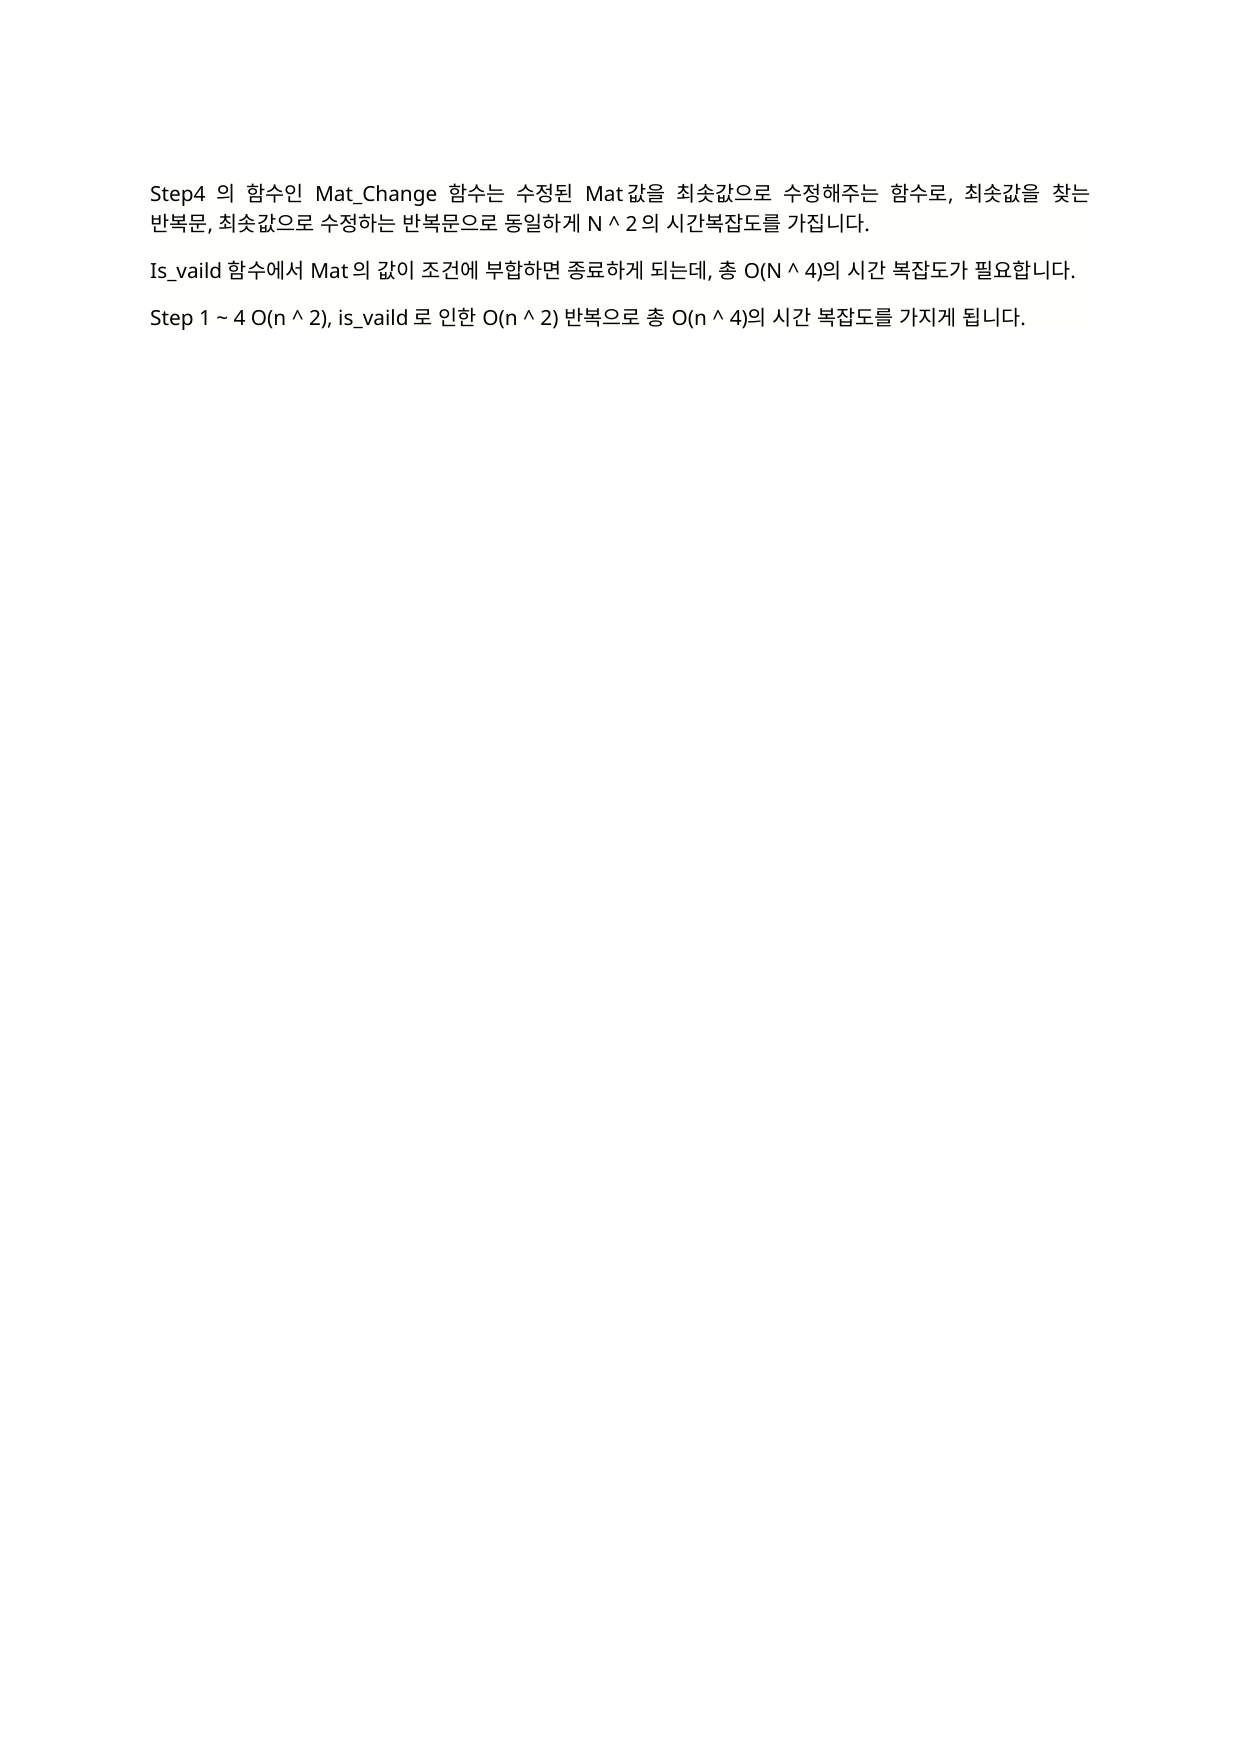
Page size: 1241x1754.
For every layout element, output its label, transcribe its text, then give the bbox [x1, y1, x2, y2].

text Is_vaild 함수에서 Mat의 값이 조건에 부합하면 종료하게 되는데, 총 O(N ^ 4)의 시간 복잡도가 필요합니다. [150, 254, 1090, 285]
text Step 1 ~ 4 O(n ^ 2), is_vaild로 인한 O(n ^ 2) 반복으로 총 O(n ^ 4)의 시간 복잡도를 가지게 됩니다. [150, 301, 1090, 332]
text Step4 의 함수인 Mat_Change 함수는 수정된 Mat값을 최솟값으로 수정해주는 함수로, 최솟값을 찾는 반복문, 최솟값으로 수정하는 반복문으로 동일하게 N ^ 2의 시간복잡도를 가집니다. [150, 177, 1090, 238]
